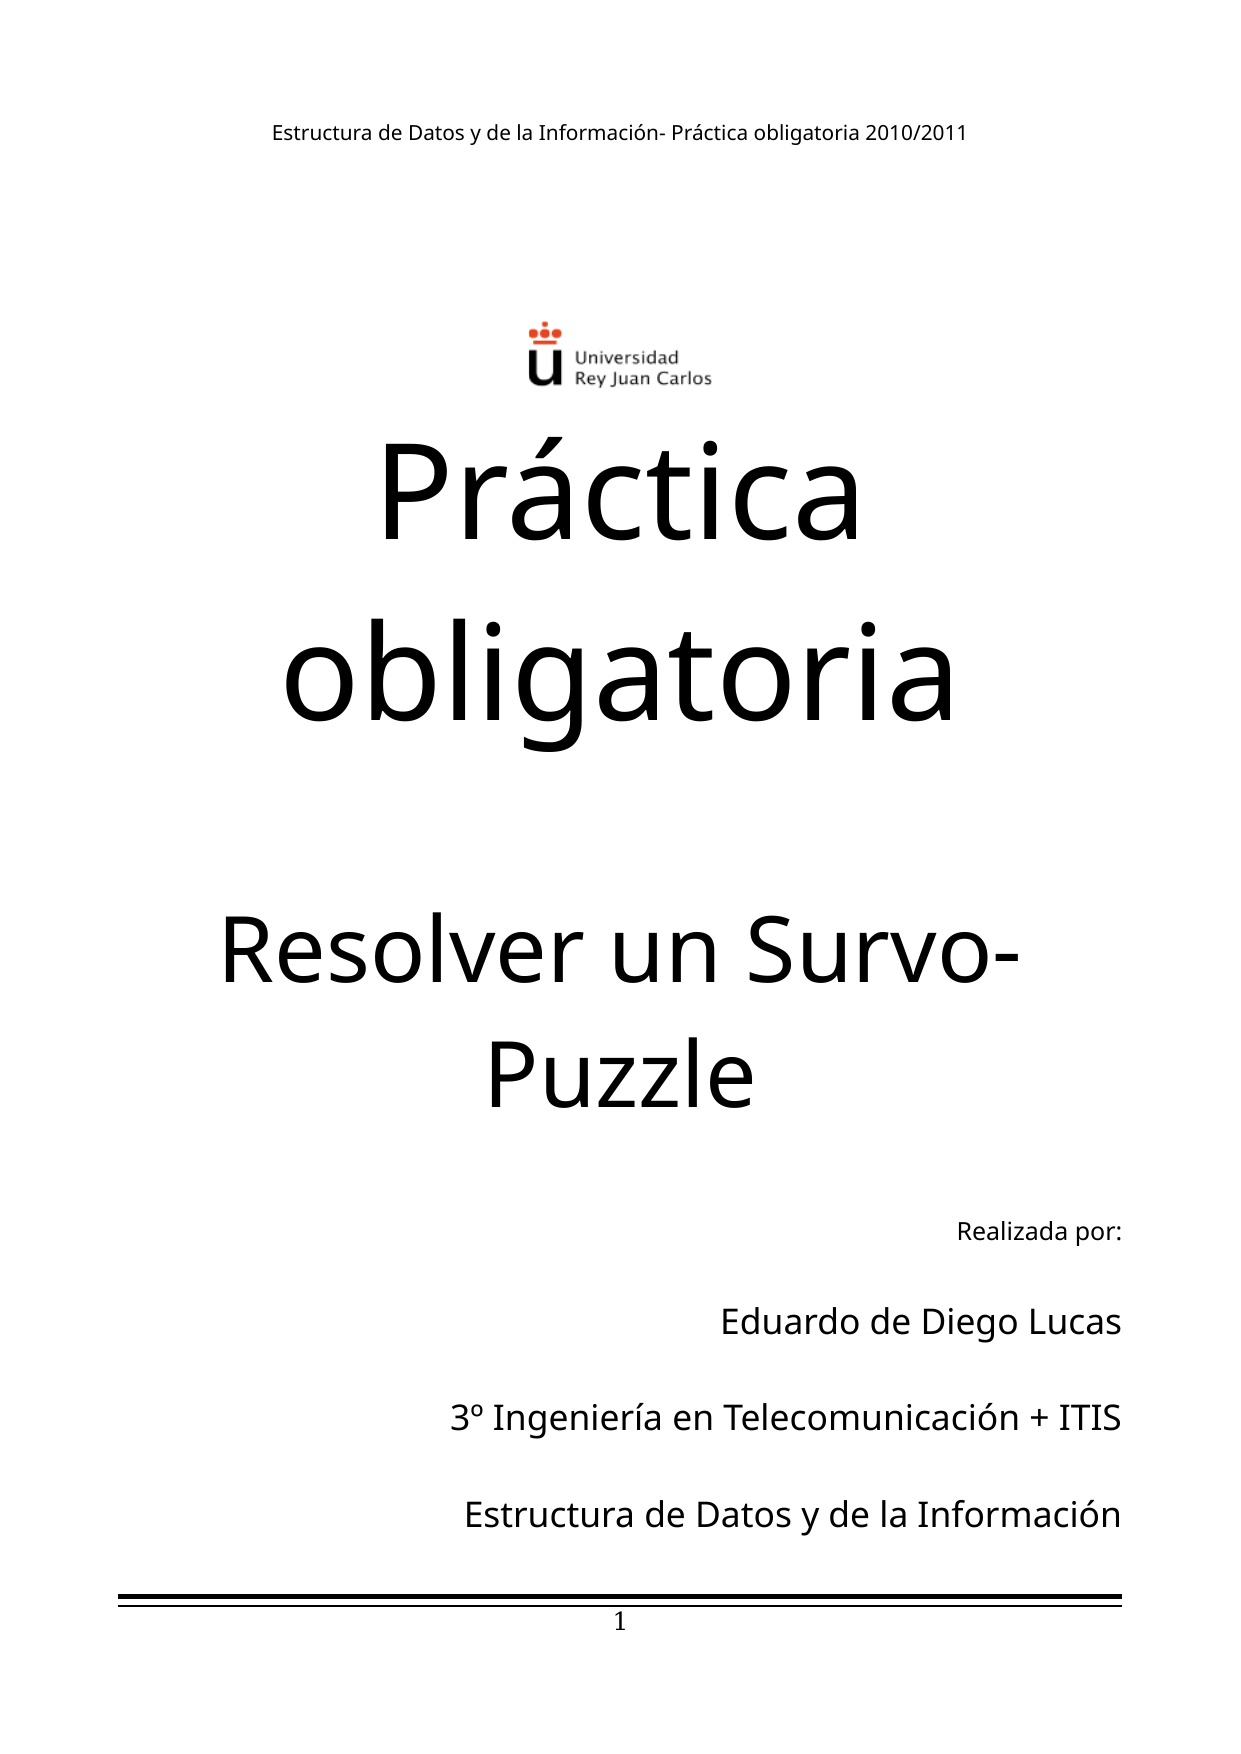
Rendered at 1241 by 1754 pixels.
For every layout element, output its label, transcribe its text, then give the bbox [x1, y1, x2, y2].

text Estructura de Datos y de la Información [118, 1489, 1122, 1537]
text Realizada por: [118, 1214, 1122, 1248]
text 3º Ingeniería en Telecomunicación + ITIS [118, 1393, 1122, 1441]
text Práctica obligatoria [118, 397, 1122, 760]
picture [528, 321, 712, 388]
text Eduardo de Diego Lucas [118, 1296, 1122, 1344]
text Resolver un Survo-Puzzle [118, 885, 1122, 1134]
